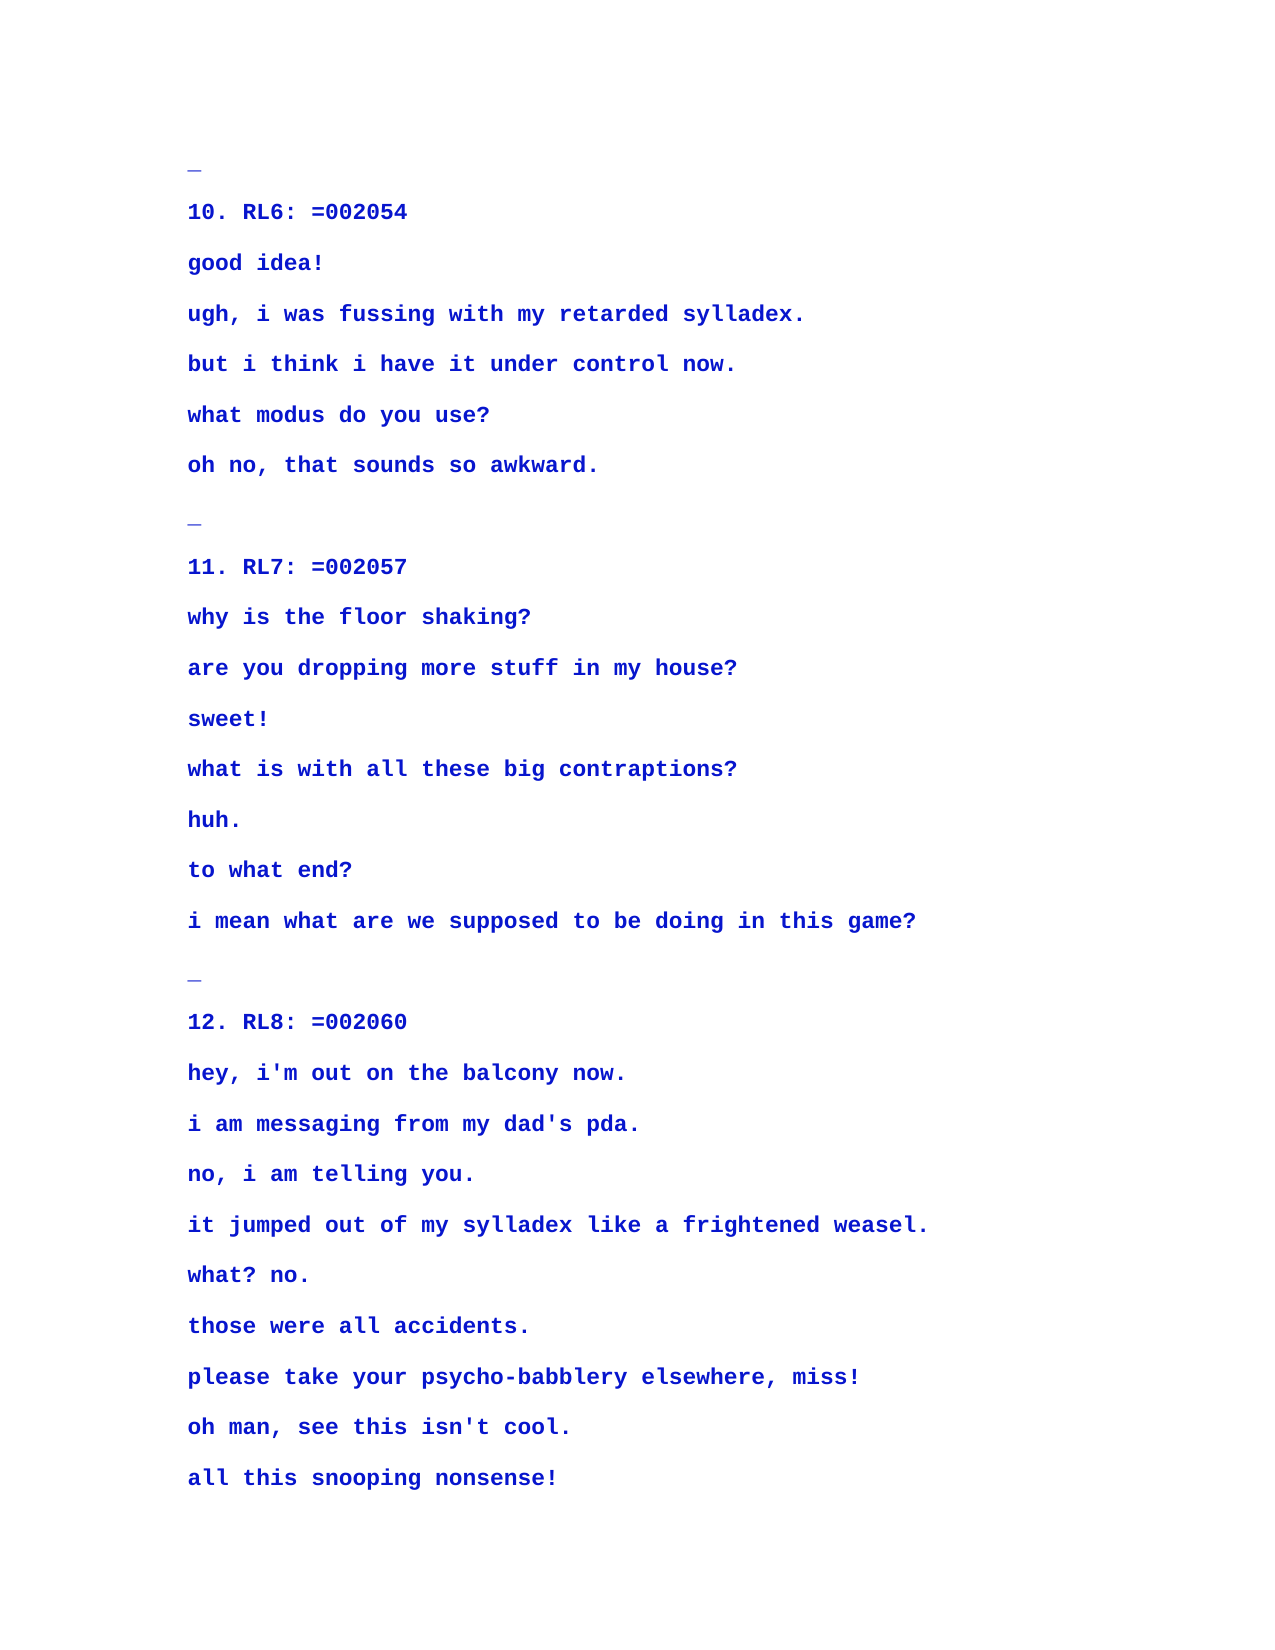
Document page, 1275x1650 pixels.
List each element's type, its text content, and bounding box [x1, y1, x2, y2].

text 11. RL7: =002057 [187, 555, 1087, 581]
text no, i am telling you. [187, 1162, 1087, 1188]
text huh. [187, 808, 1087, 834]
text hey, i'm out on the balcony now. [187, 1061, 1087, 1087]
text but i think i have it under control now. [187, 352, 1087, 378]
text oh man, see this isn't cool. [187, 1416, 1087, 1442]
text what? no. [187, 1264, 1087, 1290]
text good idea! [187, 251, 1087, 277]
text i mean what are we supposed to be doing in this game? [187, 909, 1087, 935]
text 10. RL6: =002054 [187, 201, 1087, 227]
text _ [187, 504, 1087, 530]
text to what end? [187, 859, 1087, 885]
text 12. RL8: =002060 [187, 1011, 1087, 1037]
text i am messaging from my dad's pda. [187, 1112, 1087, 1138]
text are you dropping more stuff in my house? [187, 656, 1087, 682]
text it jumped out of my sylladex like a frightened weasel. [187, 1213, 1087, 1239]
text all this snooping nonsense! [187, 1466, 1087, 1492]
text why is the floor shaking? [187, 606, 1087, 632]
text oh no, that sounds so awkward. [187, 454, 1087, 480]
text _ [187, 960, 1087, 986]
text what modus do you use? [187, 403, 1087, 429]
text _ [187, 150, 1087, 176]
text those were all accidents. [187, 1314, 1087, 1340]
text please take your psycho-babblery elsewhere, miss! [187, 1365, 1087, 1391]
text sweet! [187, 707, 1087, 733]
text ugh, i was fussing with my retarded sylladex. [187, 302, 1087, 328]
text what is with all these big contraptions? [187, 757, 1087, 783]
